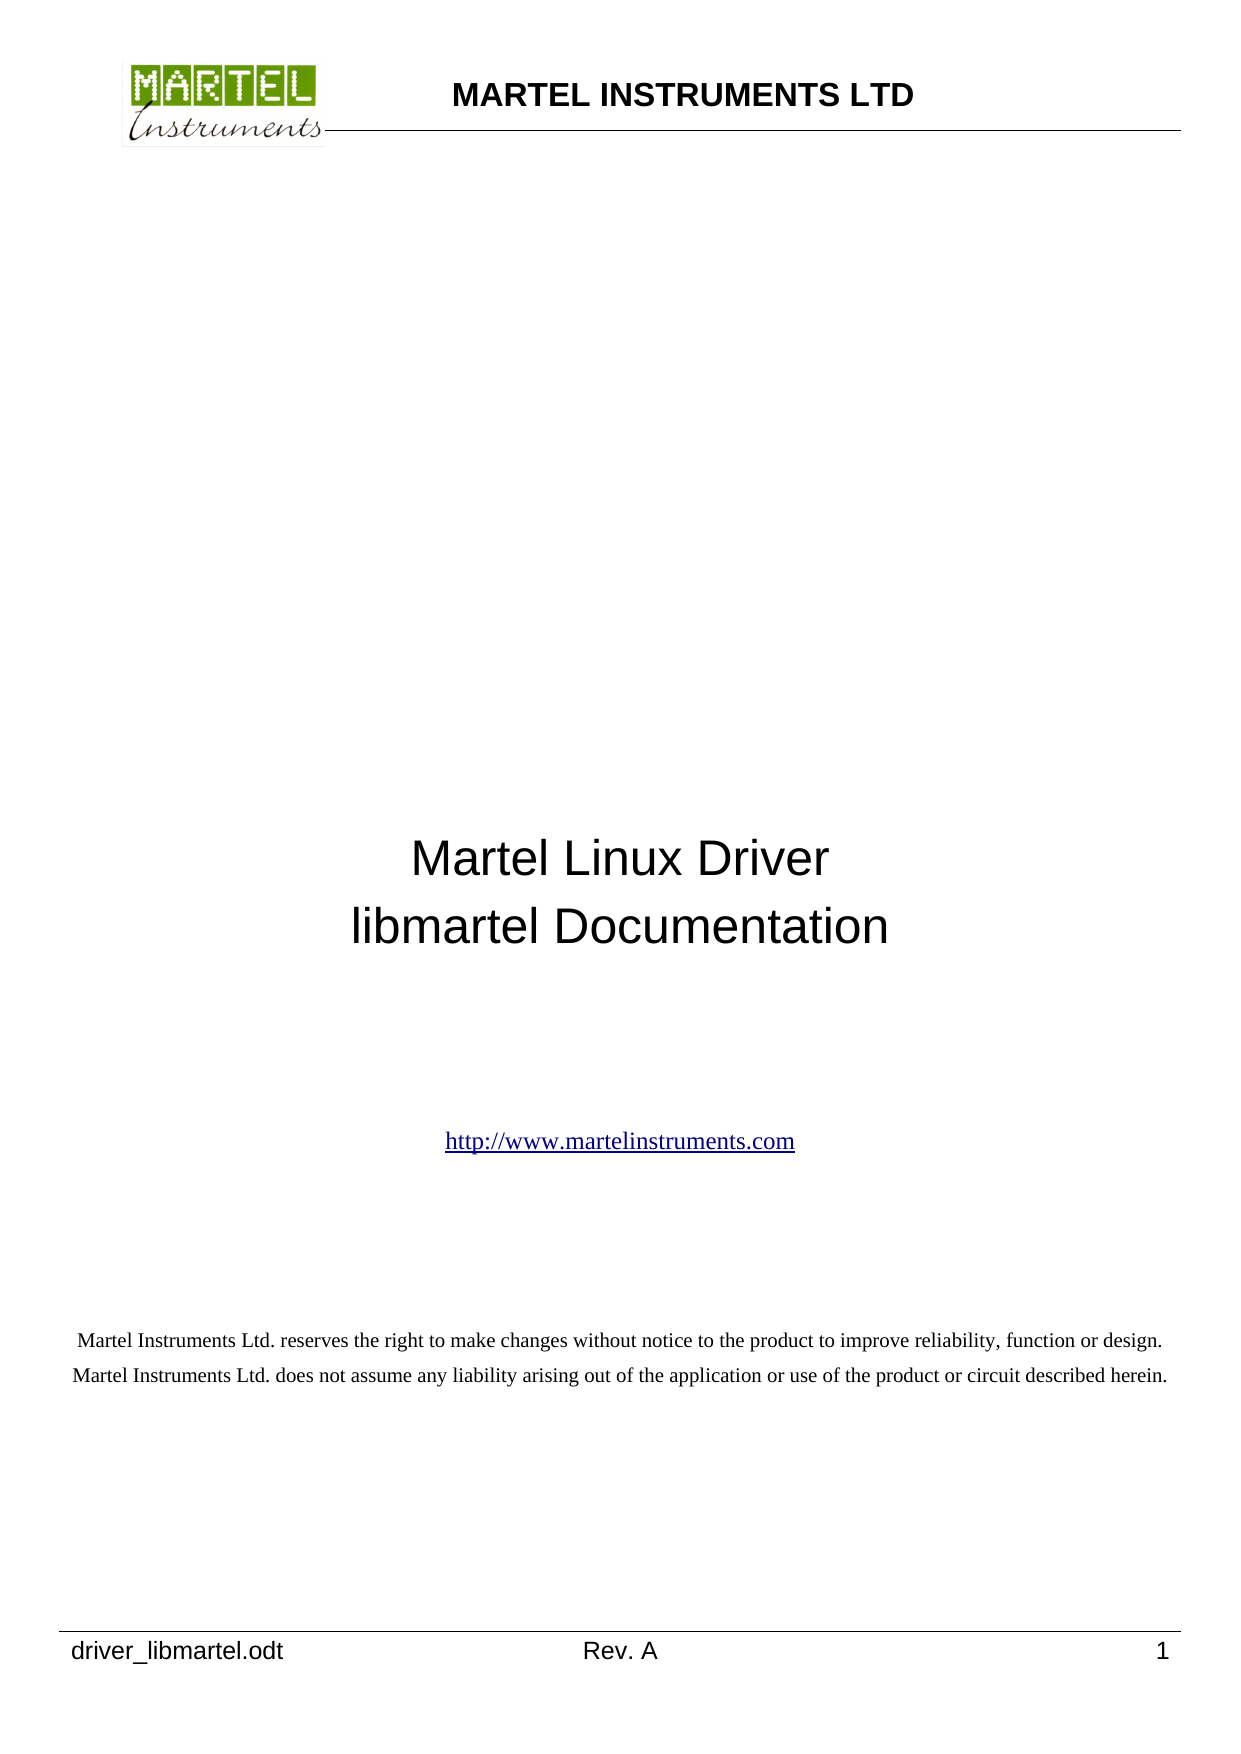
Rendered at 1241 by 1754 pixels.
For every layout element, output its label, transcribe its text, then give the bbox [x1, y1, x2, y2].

text Martel Instruments Ltd. does not assume any liability arising out of the application or use of the product or circuit described herein. [59, 1364, 1181, 1387]
picture [122, 59, 325, 147]
text libmartel Documentation [59, 898, 1181, 954]
text http://www.martelinstruments.com [59, 1127, 1181, 1155]
text Martel Linux Driver [59, 830, 1181, 886]
text Martel Instruments Ltd. reserves the right to make changes without notice to the product to improve reliability, function or design. [59, 1328, 1181, 1352]
